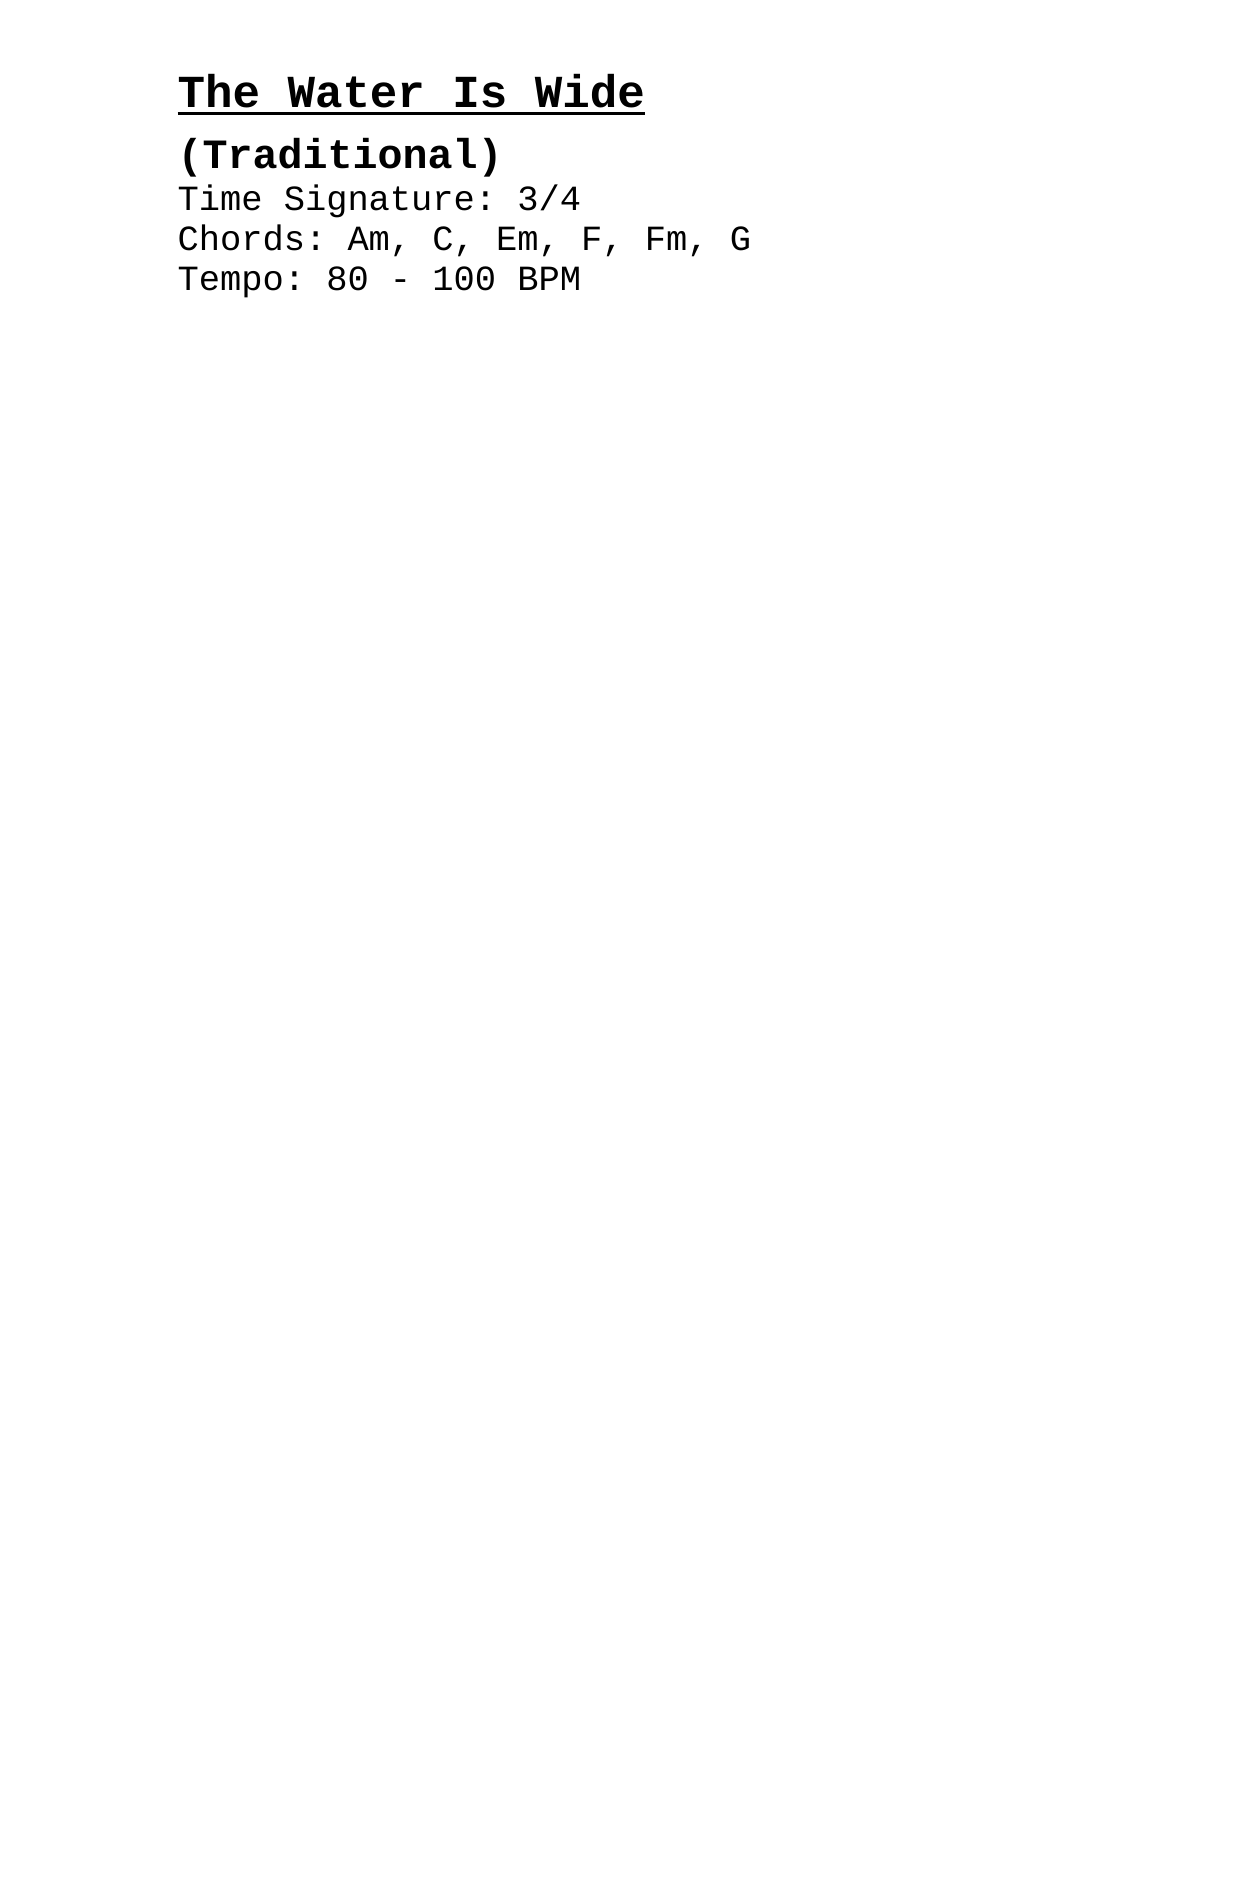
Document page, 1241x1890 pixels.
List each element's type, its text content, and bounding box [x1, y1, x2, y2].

text Chords: Am, C, Em, F, Fm, G [177, 221, 1196, 261]
subtitle (Traditional) [177, 134, 1196, 181]
text Tempo: 80 - 100 BPM [177, 261, 1196, 301]
subtitle The Water Is Wide [177, 69, 1196, 121]
text Time Signature: 3/4 [177, 181, 1196, 221]
